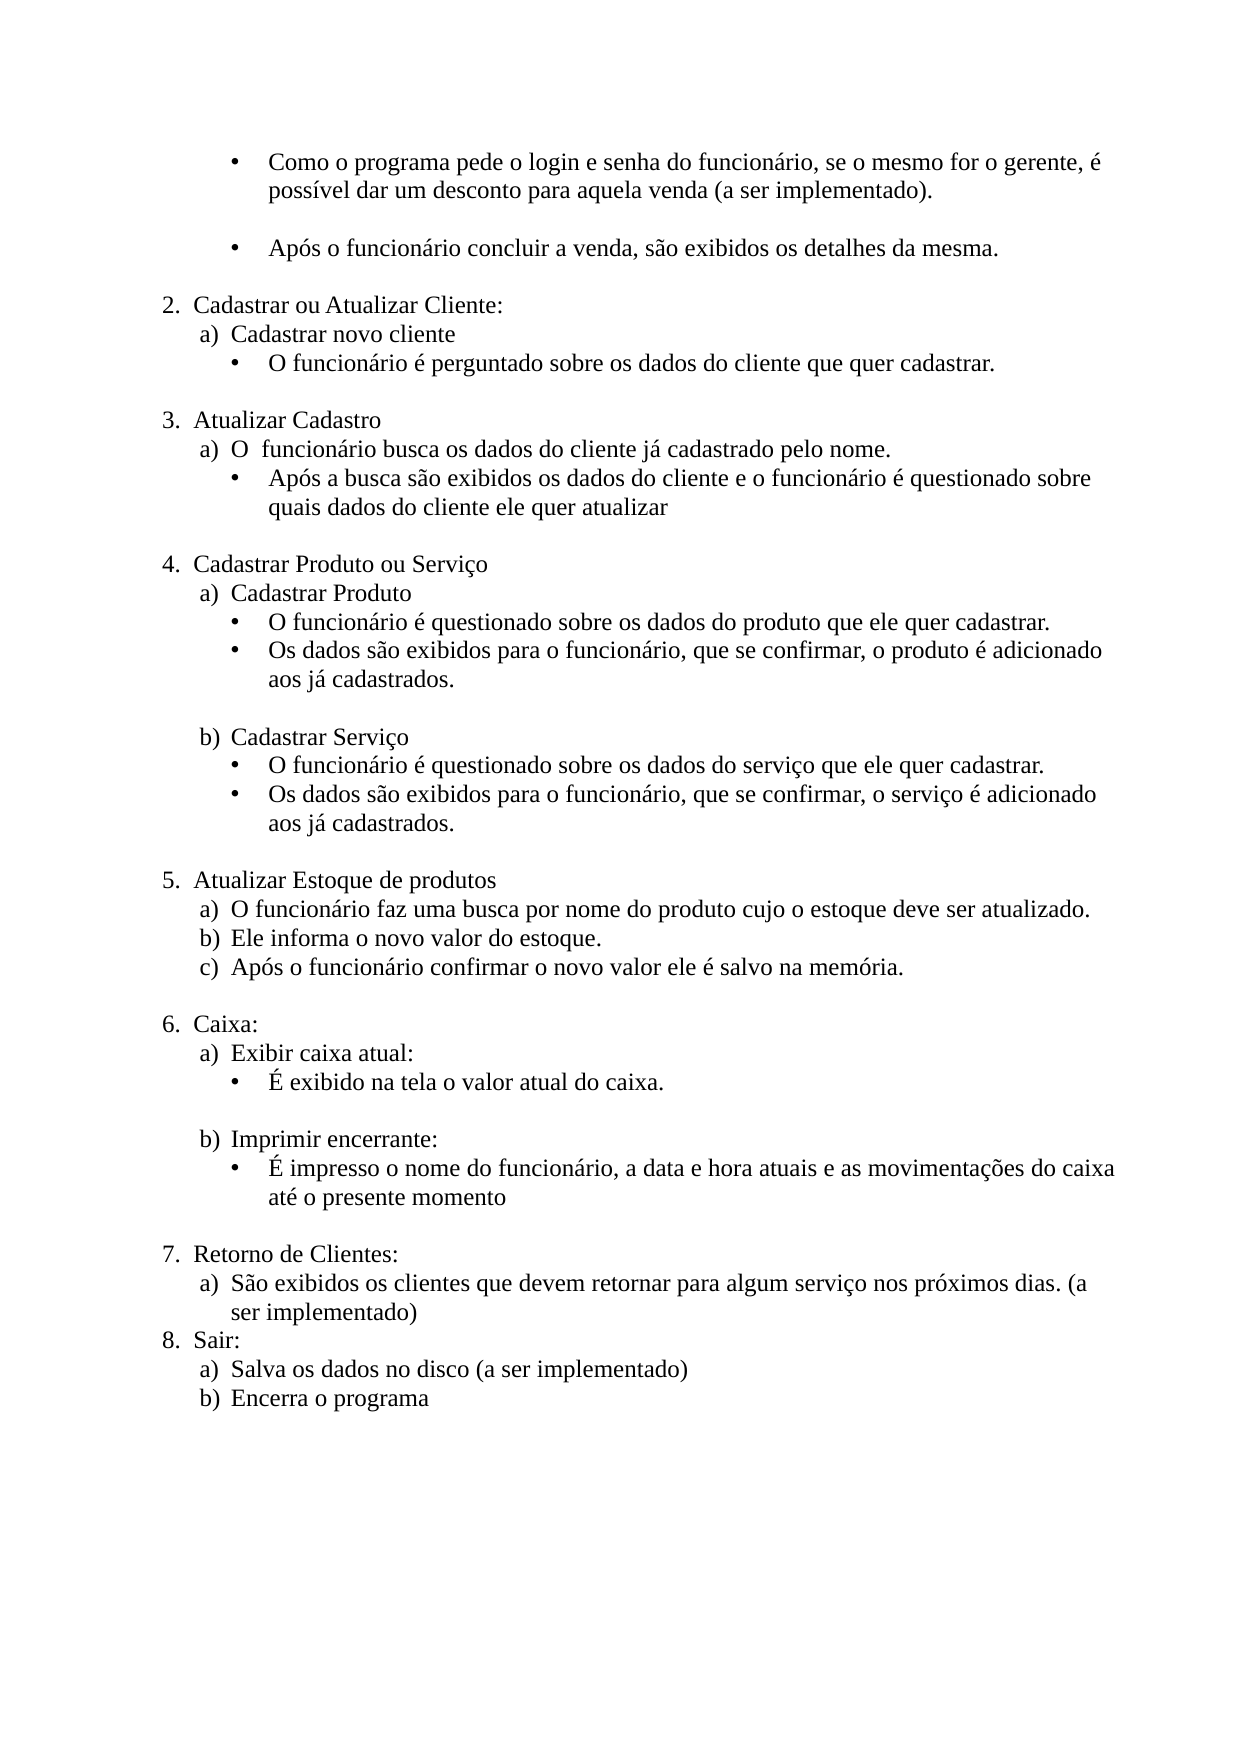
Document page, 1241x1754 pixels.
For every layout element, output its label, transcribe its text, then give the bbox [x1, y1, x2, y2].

list Atualizar Cadastro [156, 406, 1122, 434]
list Cadastrar novo cliente [193, 319, 1122, 348]
list Cadastrar Produto [193, 578, 1122, 607]
list Atualizar Estoque de produtos [156, 866, 1122, 894]
list Cadastrar ou Atualizar Cliente: [156, 291, 1122, 319]
list Caixa: [156, 1009, 1122, 1038]
list Cadastrar Produto ou Serviço [156, 549, 1122, 578]
list Ele informa o novo valor do estoque. [193, 923, 1122, 952]
list Encerra o programa [193, 1383, 1122, 1412]
list O funcionário faz uma busca por nome do produto cujo o estoque deve ser atualizado. [193, 894, 1122, 923]
list O funcionário é questionado sobre os dados do serviço que ele quer cadastrar. [231, 751, 1122, 779]
list Cadastrar Serviço [193, 722, 1122, 751]
list Retorno de Clientes: [156, 1239, 1122, 1268]
list O funcionário é perguntado sobre os dados do cliente que quer cadastrar. [231, 348, 1122, 377]
list São exibidos os clientes que devem retornar para algum serviço nos próximos dias. (a ser implementado) [193, 1268, 1122, 1326]
list Os dados são exibidos para o funcionário, que se confirmar, o produto é adicionado aos já cadastrados. [231, 636, 1122, 693]
list Exibir caixa atual: [193, 1038, 1122, 1067]
list Como o programa pede o login e senha do funcionário, se o mesmo for o gerente, é possível dar um desconto para aquela venda (a ser implementado). [231, 147, 1122, 204]
list Sair: [156, 1326, 1122, 1354]
list Imprimir encerrante: [193, 1124, 1122, 1153]
list Os dados são exibidos para o funcionário, que se confirmar, o serviço é adicionado aos já cadastrados. [231, 779, 1122, 837]
list Após o funcionário concluir a venda, são exibidos os detalhes da mesma. [231, 233, 1122, 262]
list Salva os dados no disco (a ser implementado) [193, 1354, 1122, 1383]
list Após a busca são exibidos os dados do cliente e o funcionário é questionado sobre quais dados do cliente ele quer atualizar [231, 463, 1122, 521]
list É exibido na tela o valor atual do caixa. [231, 1067, 1122, 1096]
list O funcionário é questionado sobre os dados do produto que ele quer cadastrar. [231, 607, 1122, 636]
list Após o funcionário confirmar o novo valor ele é salvo na memória. [193, 952, 1122, 981]
list É impresso o nome do funcionário, a data e hora atuais e as movimentações do caixa até o presente momento [231, 1153, 1122, 1211]
list O funcionário busca os dados do cliente já cadastrado pelo nome. [193, 434, 1122, 463]
